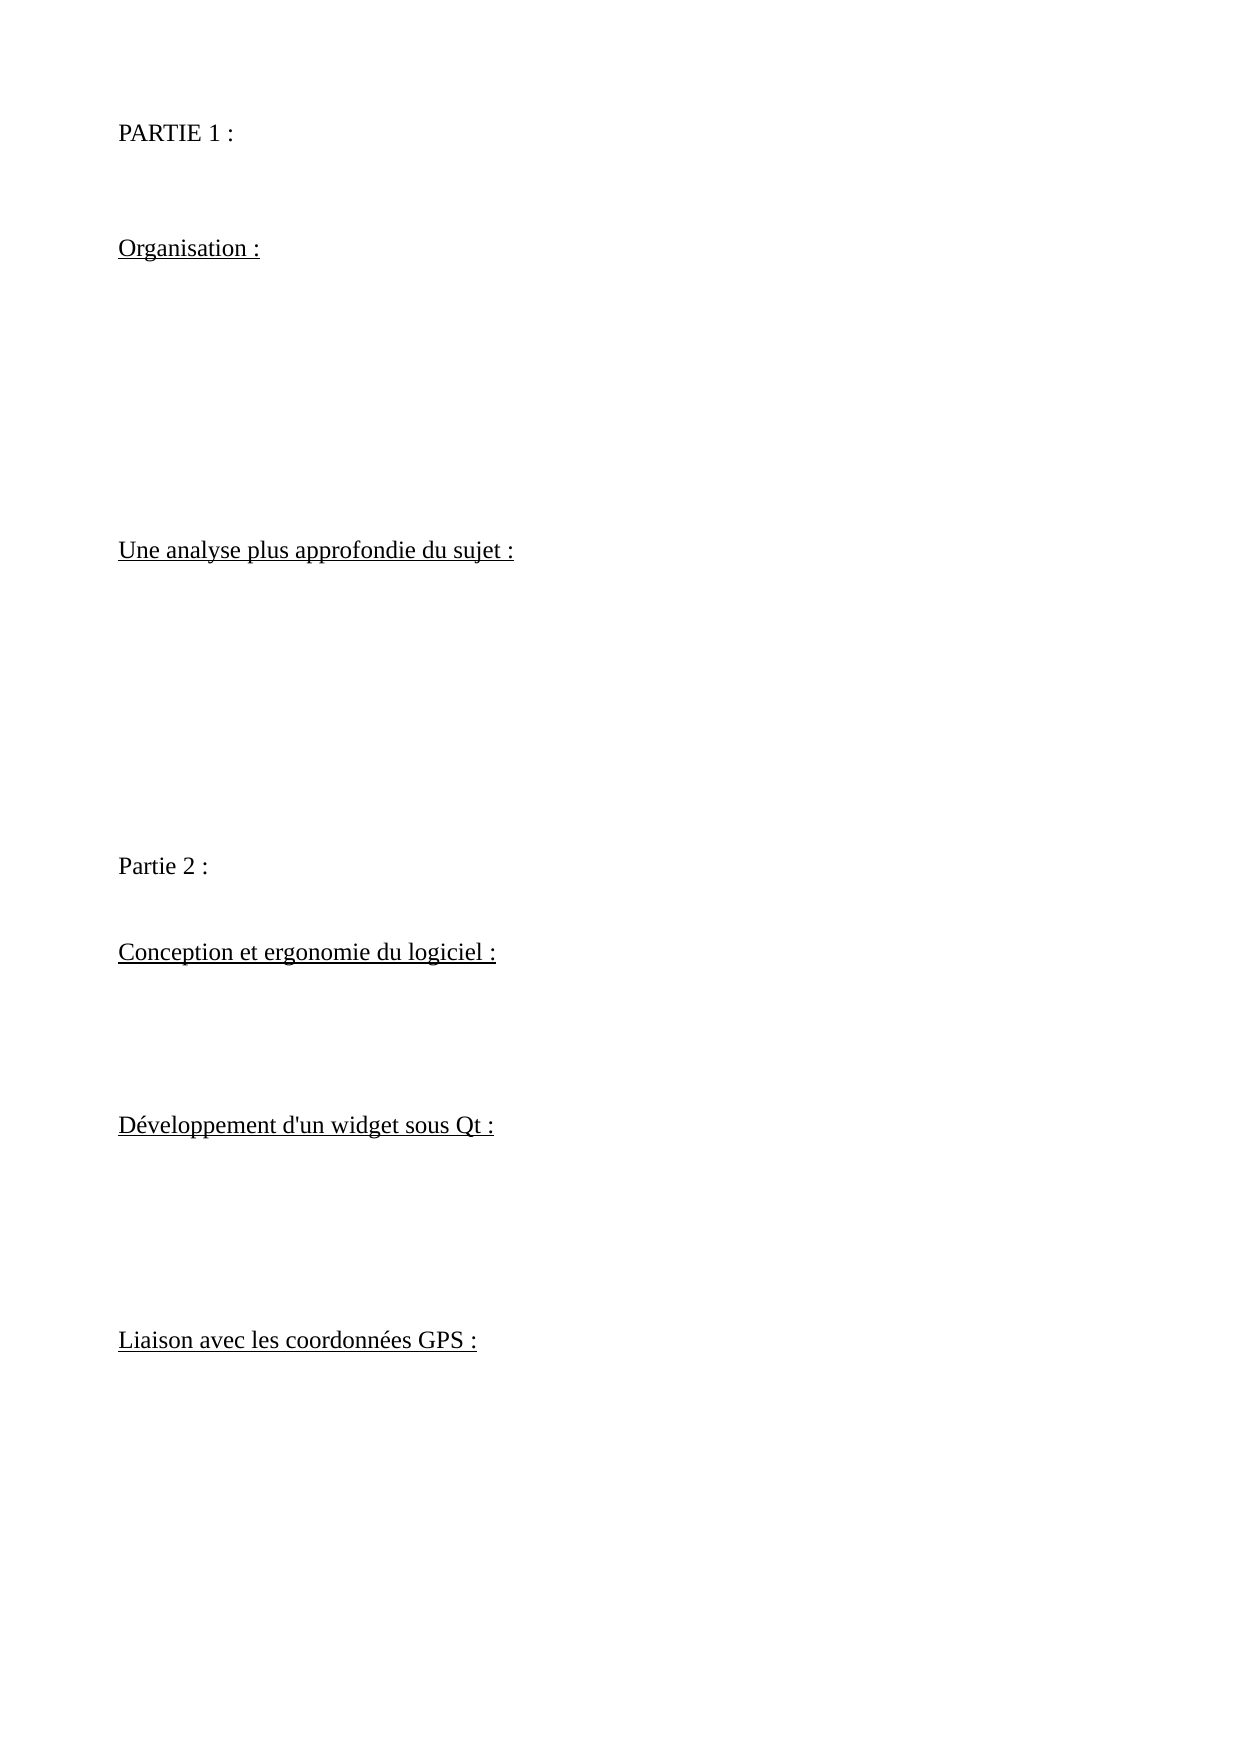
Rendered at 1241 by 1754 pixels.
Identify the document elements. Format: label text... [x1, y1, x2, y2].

text Partie 2 : [118, 851, 1122, 880]
text PARTIE 1 : [118, 118, 1122, 147]
text Conception et ergonomie du logiciel : [118, 937, 1122, 966]
text Une analyse plus approfondie du sujet : [118, 535, 1122, 564]
text Liaison avec les coordonnées GPS : [118, 1326, 1122, 1354]
text Développement d'un widget sous Qt : [118, 1110, 1122, 1139]
text Organisation : [118, 233, 1122, 262]
